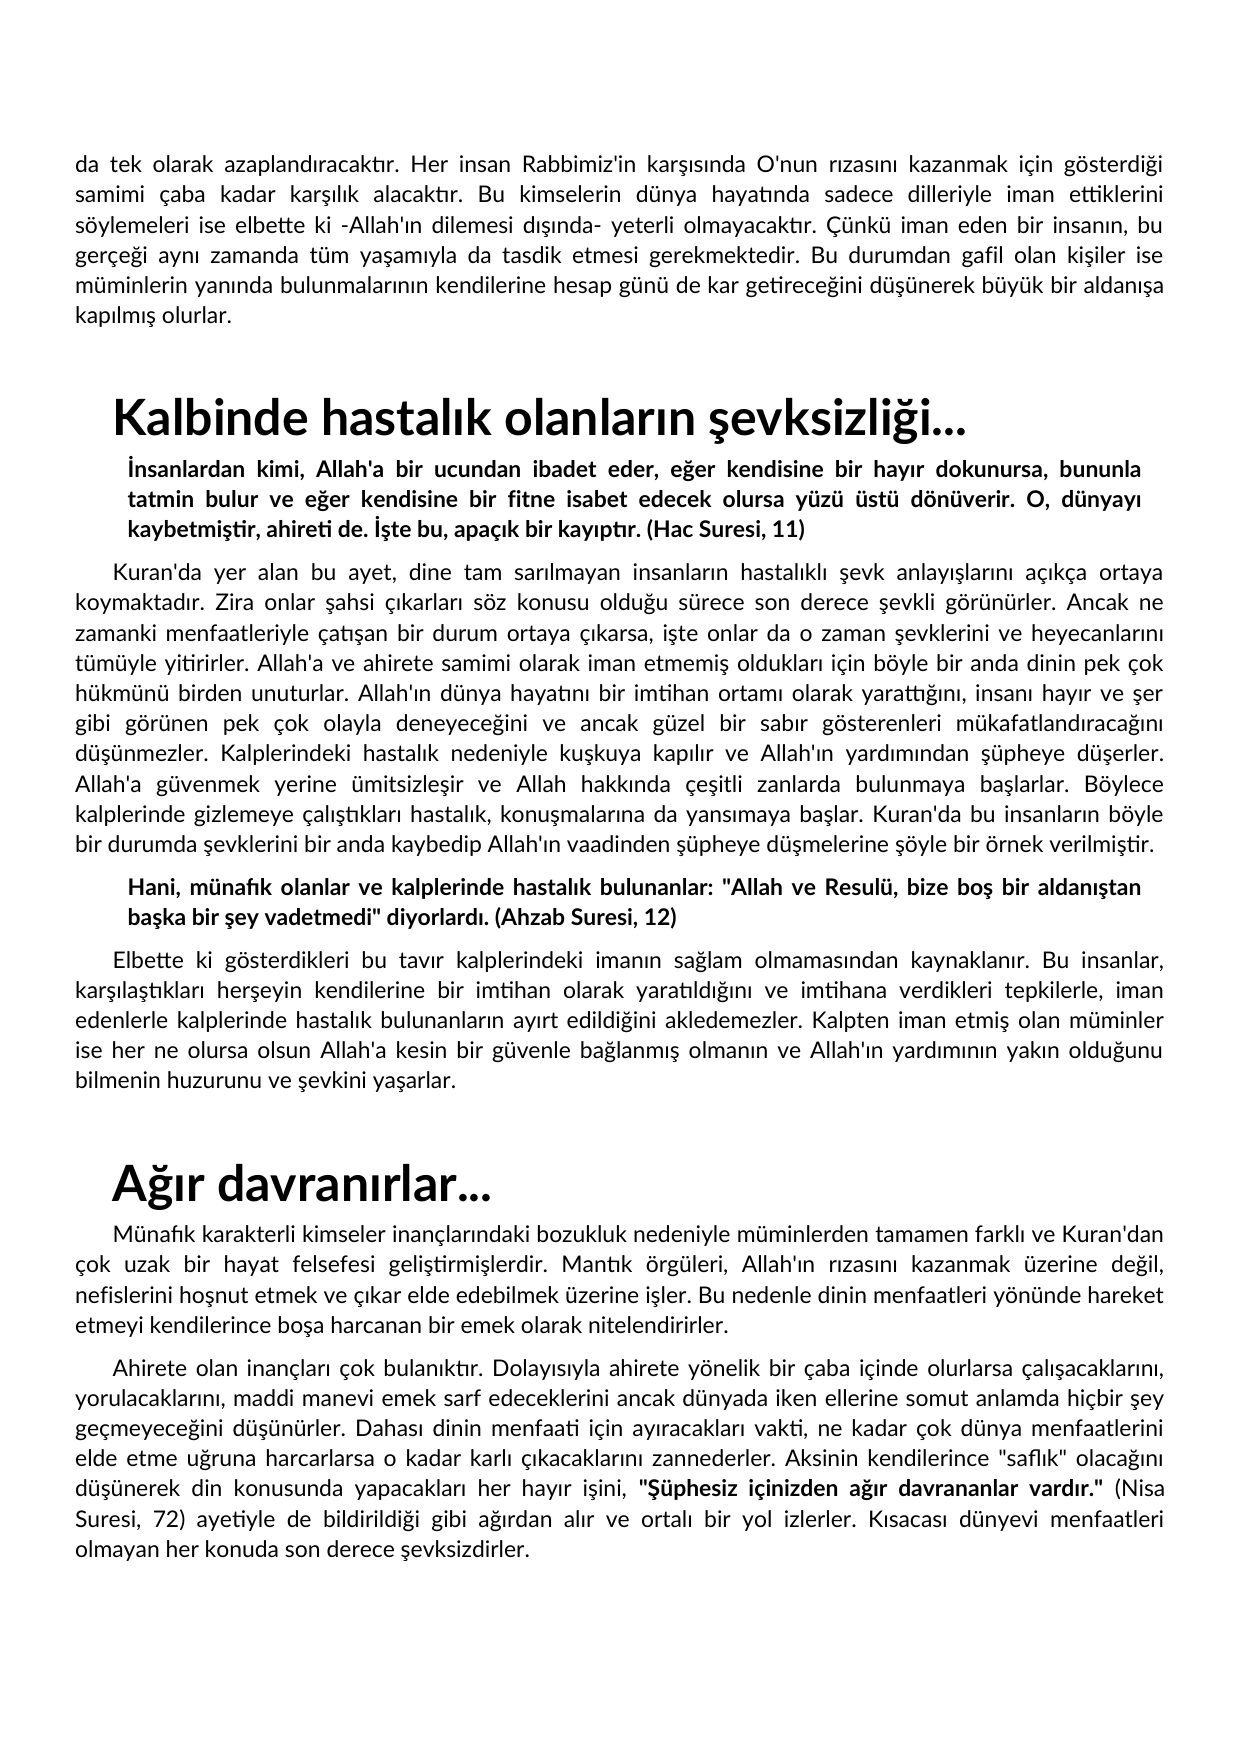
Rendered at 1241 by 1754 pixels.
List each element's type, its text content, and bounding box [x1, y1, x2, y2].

text Hani, münafık olanlar ve kalplerinde hastalık bulunanlar: "Allah ve Resulü, bize boş bir aldanıştan başka bir şey vadetmedi" diyorlardı. (Ahzab Suresi, 12) [127, 872, 1143, 930]
text İnsanlardan kimi, Allah'a bir ucundan ibadet eder, eğer kendisine bir hayır dokunursa, bununla tatmin bulur ve eğer kendisine bir fitne isabet edecek olursa yüzü üstü dönüverir. O, dünyayı kaybetmiştir, ahireti de. İşte bu, apaçık bir kayıptır. (Hac Suresi, 11) [127, 455, 1143, 543]
text Elbette ki gösterdikleri bu tavır kalplerindeki imanın sağlam olmamasından kaynaklanır. Bu insanlar, karşılaştıkları herşeyin kendilerine bir imtihan olarak yaratıldığını ve imtihana verdikleri tepkilerle, iman edenlerle kalplerinde hastalık bulunanların ayırt edildiğini akledemezler. Kalpten iman etmiş olan müminler ise her ne olursa olsun Allah'a kesin bir güvenle bağlanmış olmanın ve Allah'ın yardımının yakın olduğunu bilmenin huzurunu ve şevkini yaşarlar. [75, 945, 1165, 1094]
subtitle Ağır davranırlar... [112, 1152, 1165, 1212]
text Ahirete olan inançları çok bulanıktır. Dolayısıyla ahirete yönelik bir çaba içinde olurlarsa çalışacaklarını, yorulacaklarını, maddi manevi emek sarf edeceklerini ancak dünyada iken ellerine somut anlamda hiçbir şey geçmeyeceğini düşünürler. Dahası dinin menfaati için ayıracakları vakti, ne kadar çok dünya menfaatlerini elde etme uğruna harcarlarsa o kadar karlı çıkacaklarını zannederler. Aksinin kendilerince "saflık" olacağını düşünerek din konusunda yapacakları her hayır işini, "Şüphesiz içinizden ağır davrananlar vardır." (Nisa Suresi, 72) ayetiyle de bildirildiği gibi ağırdan alır ve ortalı bir yol izlerler. Kısacası dünyevi menfaatleri olmayan her konuda son derece şevksizdirler. [75, 1353, 1165, 1562]
subtitle Kalbinde hastalık olanların şevksizliği... [112, 386, 1165, 446]
text Münafık karakterli kimseler inançlarındaki bozukluk nedeniyle müminlerden tamamen farklı ve Kuran'dan çok uzak bir hayat felsefesi geliştirmişlerdir. Mantık örgüleri, Allah'ın rızasını kazanmak üzerine değil, nefislerini hoşnut etmek ve çıkar elde edebilmek üzerine işler. Bu nedenle dinin menfaatleri yönünde hareket etmeyi kendilerince boşa harcanan bir emek olarak nitelendirirler. [75, 1220, 1165, 1338]
text Kuran'da yer alan bu ayet, dine tam sarılmayan insanların hastalıklı şevk anlayışlarını açıkça ortaya koymaktadır. Zira onlar şahsi çıkarları söz konusu olduğu sürece son derece şevkli görünürler. Ancak ne zamanki menfaatleriyle çatışan bir durum ortaya çıkarsa, işte onlar da o zaman şevklerini ve heyecanlarını tümüyle yitirirler. Allah'a ve ahirete samimi olarak iman etmemiş oldukları için böyle bir anda dinin pek çok hükmünü birden unuturlar. Allah'ın dünya hayatını bir imtihan ortamı olarak yarattığını, insanı hayır ve şer gibi görünen pek çok olayla deneyeceğini ve ancak güzel bir sabır gösterenleri mükafatlandıracağını düşünmezler. Kalplerindeki hastalık nedeniyle kuşkuya kapılır ve Allah'ın yardımından şüpheye düşerler. Allah'a güvenmek yerine ümitsizleşir ve Allah hakkında çeşitli zanlarda bulunmaya başlarlar. Böylece kalplerinde gizlemeye çalıştıkları hastalık, konuşmalarına da yansımaya başlar. Kuran'da bu insanların böyle bir durumda şevklerini bir anda kaybedip Allah'ın vaadinden şüpheye düşmelerine şöyle bir örnek verilmiştir. [75, 558, 1165, 857]
text da tek olarak azaplandıracaktır. Her insan Rabbimiz'in karşısında O'nun rızasını kazanmak için gösterdiği samimi çaba kadar karşılık alacaktır. Bu kimselerin dünya hayatında sadece dilleriyle iman ettiklerini söylemeleri ise elbette ki -Allah'ın dilemesi dışında- yeterli olmayacaktır. Çünkü iman eden bir insanın, bu gerçeği aynı zamanda tüm yaşamıyla da tasdik etmesi gerekmektedir. Bu durumdan gafil olan kişiler ise müminlerin yanında bulunmalarının kendilerine hesap günü de kar getireceğini düşünerek büyük bir aldanışa kapılmış olurlar. [75, 150, 1165, 328]
